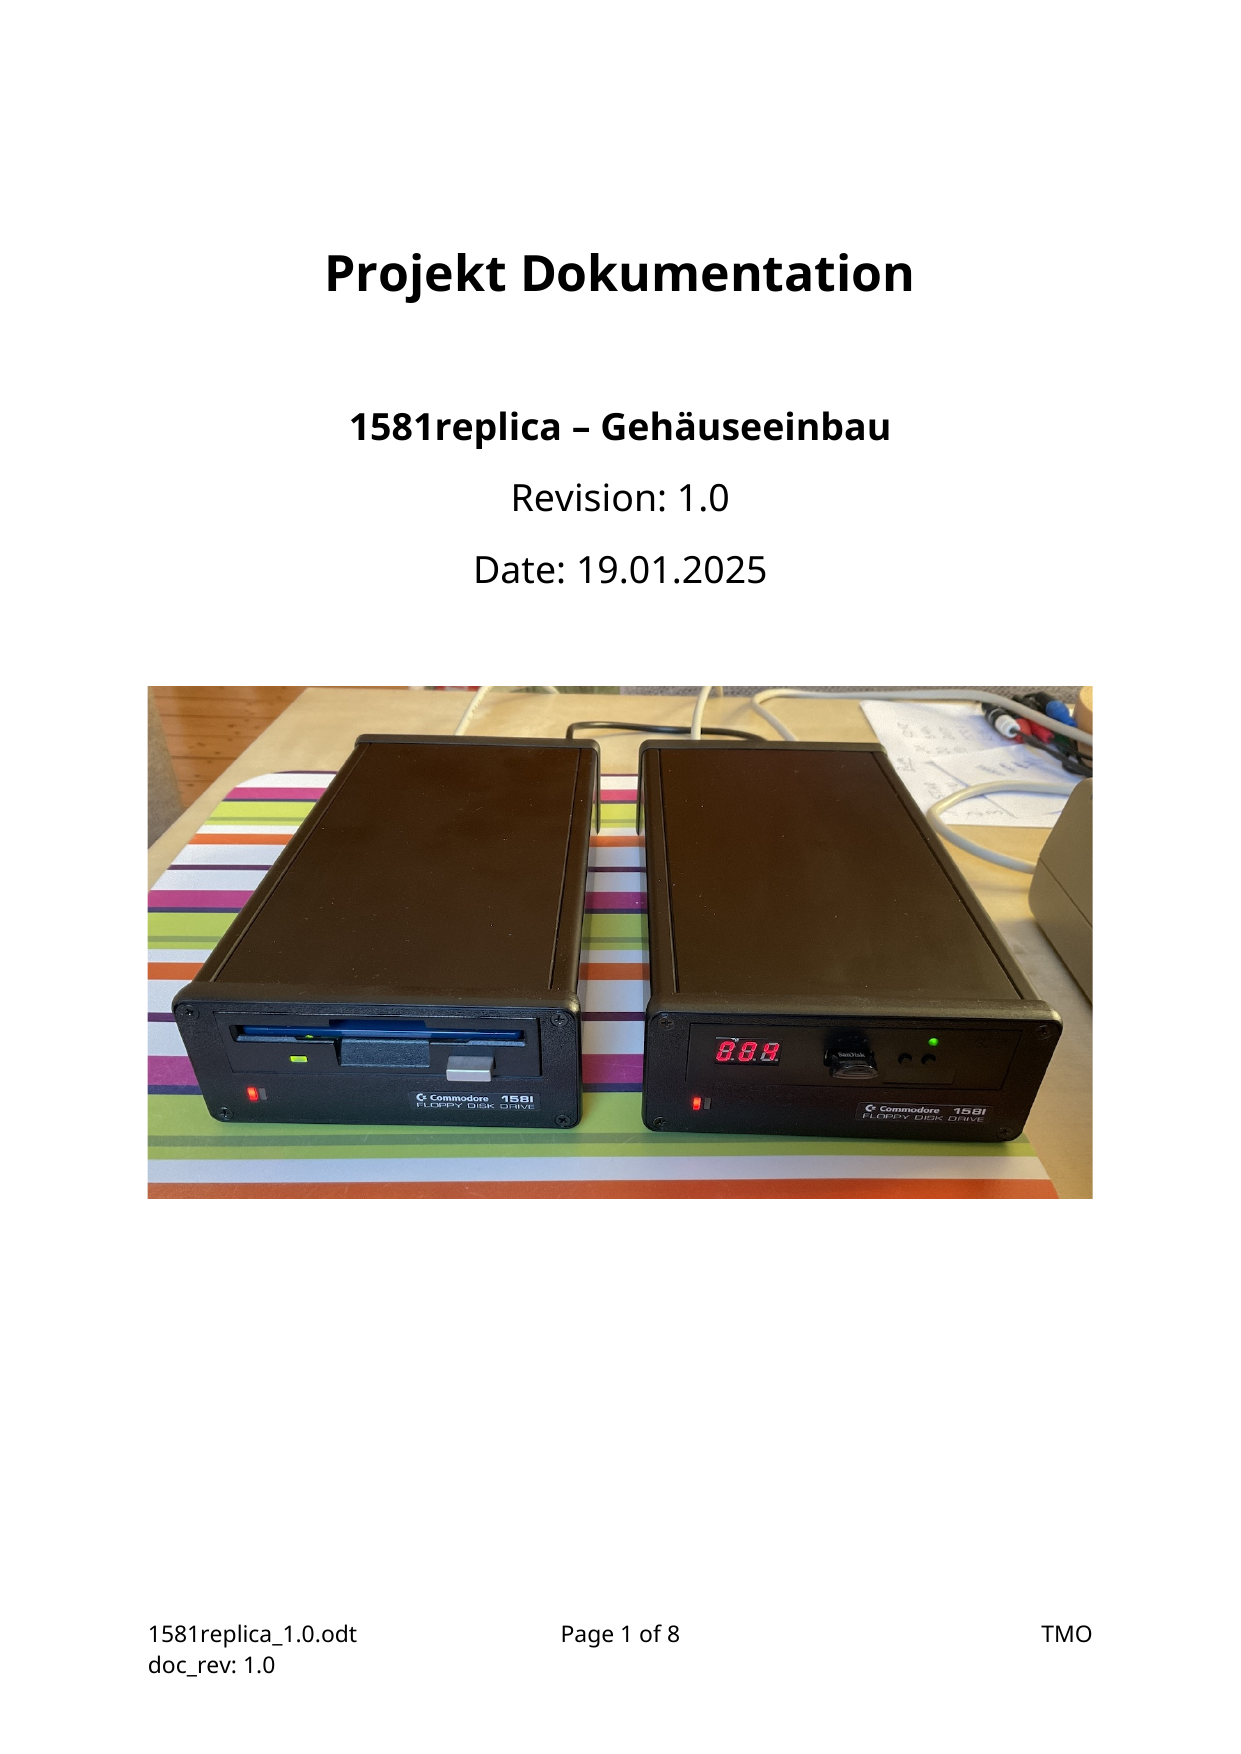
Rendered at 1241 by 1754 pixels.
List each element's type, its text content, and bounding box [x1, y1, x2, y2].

text 1581replica – Gehäuseeinbau [148, 400, 1093, 451]
picture [147, 686, 1093, 1199]
text Revision: 1.0 [148, 472, 1093, 523]
text Projekt Dokumentation [148, 238, 1093, 306]
text Date: 19.01.2025 [148, 543, 1093, 594]
